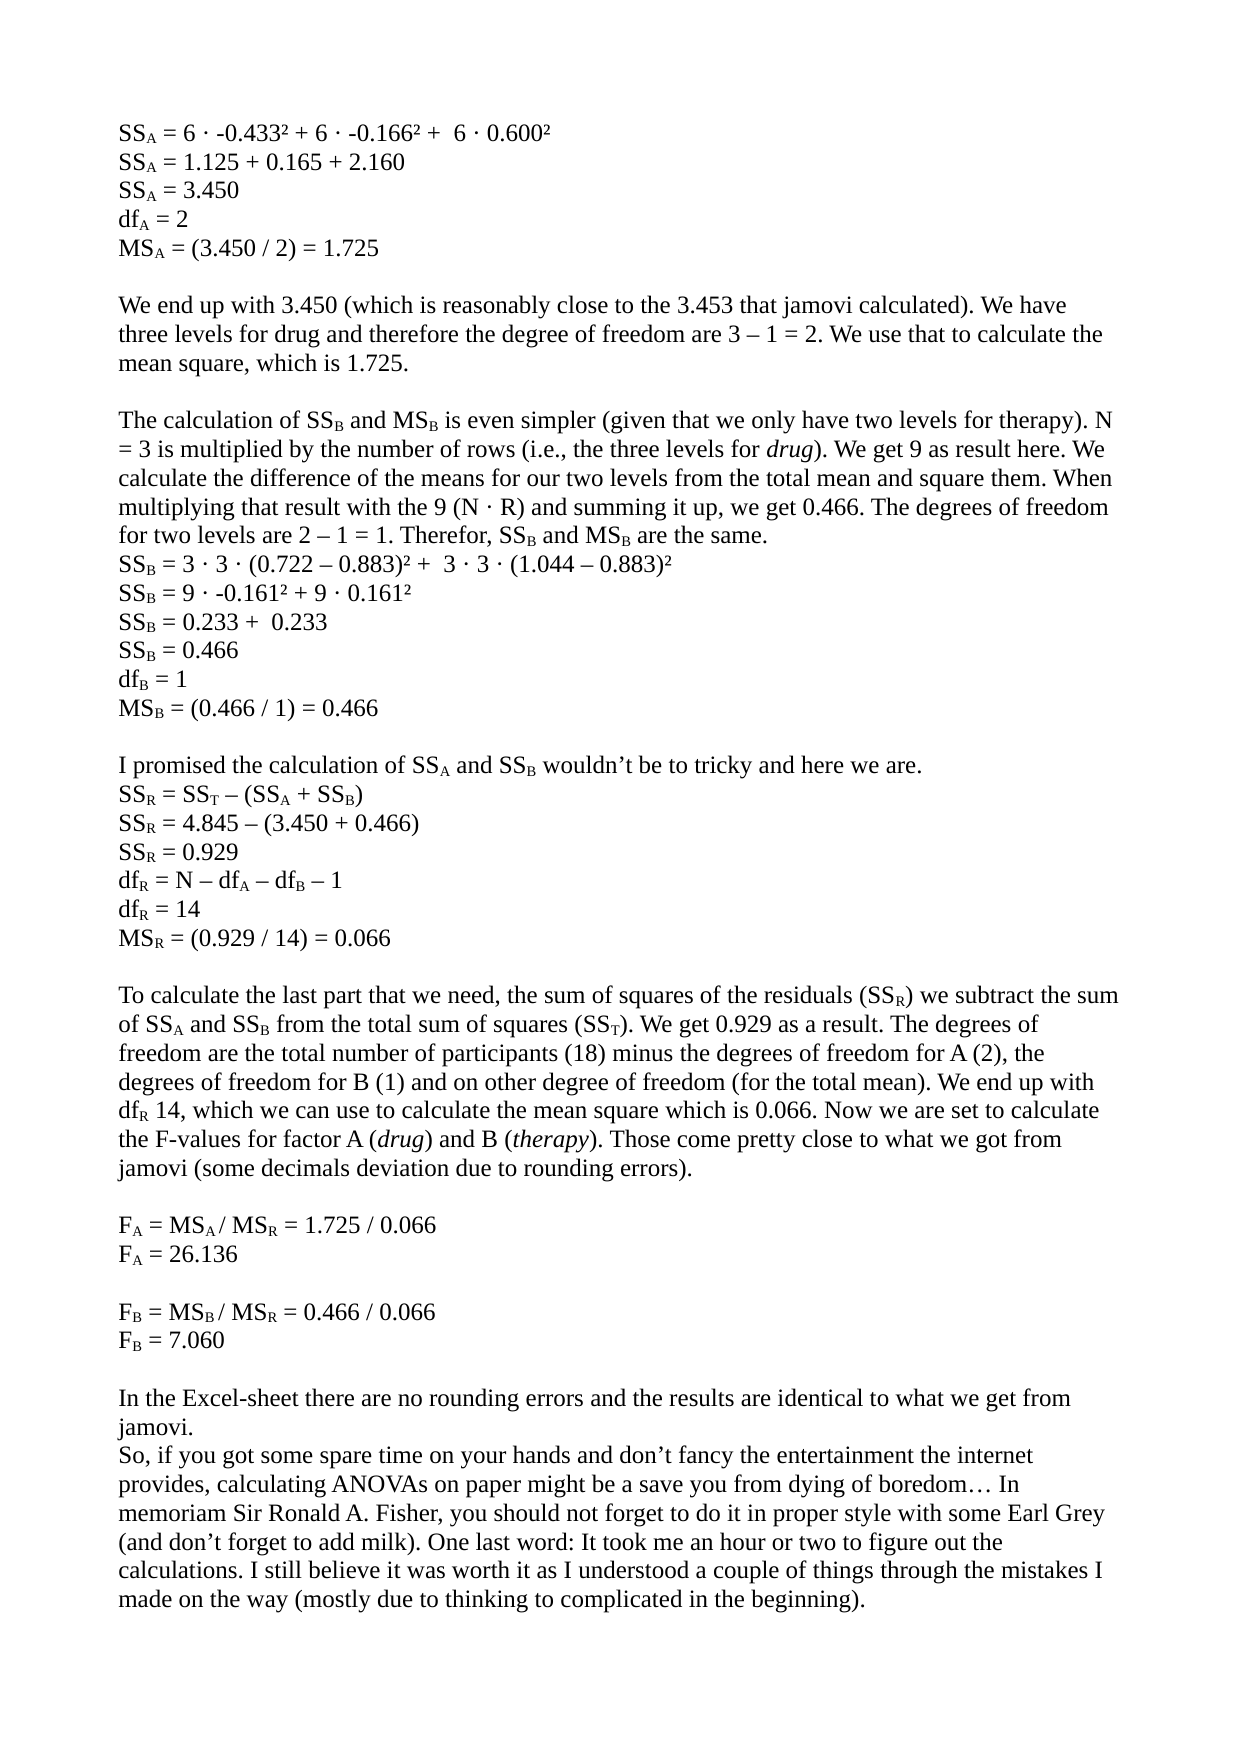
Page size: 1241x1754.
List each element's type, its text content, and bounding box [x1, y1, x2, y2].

text I promised the calculation of SSA and SSB wouldn’t be to tricky and here we are. [118, 751, 1122, 779]
text FA = 26.136 [118, 1239, 1122, 1268]
text SSB = 0.466 [118, 636, 1122, 664]
text In the Excel-sheet there are no rounding errors and the results are identical to what we get from jamovi. [118, 1383, 1122, 1441]
text SSA = 6 · -0.433² + 6 · -0.166² + 6 · 0.600² [118, 118, 1122, 147]
text So, if you got some spare time on your hands and don’t fancy the entertainment the internet provides, calculating ANOVAs on paper might be a save you from dying of boredom… In memoriam Sir Ronald A. Fisher, you should not forget to do it in proper style with some Earl Grey (and don’t forget to add milk). One last word: It took me an hour or two to figure out the calculations. I still believe it was worth it as I understood a couple of things through the mistakes I made on the way (mostly due to thinking to complicated in the beginning). [118, 1441, 1122, 1613]
text FB = MSB / MSR = 0.466 / 0.066 [118, 1297, 1122, 1326]
text SSA = 1.125 + 0.165 + 2.160 [118, 147, 1122, 176]
text dfA = 2 [118, 204, 1122, 233]
text SSR = SST – (SSA + SSB) [118, 779, 1122, 808]
text MSR = (0.929 / 14) = 0.066 [118, 923, 1122, 952]
text SSR = 4.845 – (3.450 + 0.466) [118, 808, 1122, 837]
text To calculate the last part that we need, the sum of squares of the residuals (SSR) we subtract the sum of SSA and SSB from the total sum of squares (SST). We get 0.929 as a result. The degrees of freedom are the total number of participants (18) minus the degrees of freedom for A (2), the degrees of freedom for B (1) and on other degree of freedom (for the total mean). We end up with dfR 14, which we can use to calculate the mean square which is 0.066. Now we are set to calculate the F-values for factor A (drug) and B (therapy). Those come pretty close to what we got from jamovi (some decimals deviation due to rounding errors). [118, 981, 1122, 1182]
text SSB = 9 · -0.161² + 9 · 0.161² [118, 578, 1122, 607]
text MSA = (3.450 / 2) = 1.725 [118, 233, 1122, 262]
text FB = 7.060 [118, 1326, 1122, 1354]
text SSA = 3.450 [118, 176, 1122, 204]
text We end up with 3.450 (which is reasonably close to the 3.453 that jamovi calculated). We have three levels for drug and therefore the degree of freedom are 3 – 1 = 2. We use that to calculate the mean square, which is 1.725. [118, 291, 1122, 377]
text The calculation of SSB and MSB is even simpler (given that we only have two levels for therapy). N = 3 is multiplied by the number of rows (i.e., the three levels for drug). We get 9 as result here. We calculate the difference of the means for our two levels from the total mean and square them. When multiplying that result with the 9 (N · R) and summing it up, we get 0.466. The degrees of freedom for two levels are 2 – 1 = 1. Therefor, SSB and MSB are the same. [118, 406, 1122, 549]
text dfB = 1 [118, 664, 1122, 693]
text SSB = 0.233 + 0.233 [118, 607, 1122, 636]
text dfR = 14 [118, 894, 1122, 923]
text FA = MSA / MSR = 1.725 / 0.066 [118, 1211, 1122, 1239]
text SSR = 0.929 [118, 837, 1122, 866]
text SSB = 3 · 3 · (0.722 – 0.883)² + 3 · 3 · (1.044 – 0.883)² [118, 549, 1122, 578]
text dfR = N – dfA – dfB – 1 [118, 866, 1122, 894]
text MSB = (0.466 / 1) = 0.466 [118, 693, 1122, 722]
